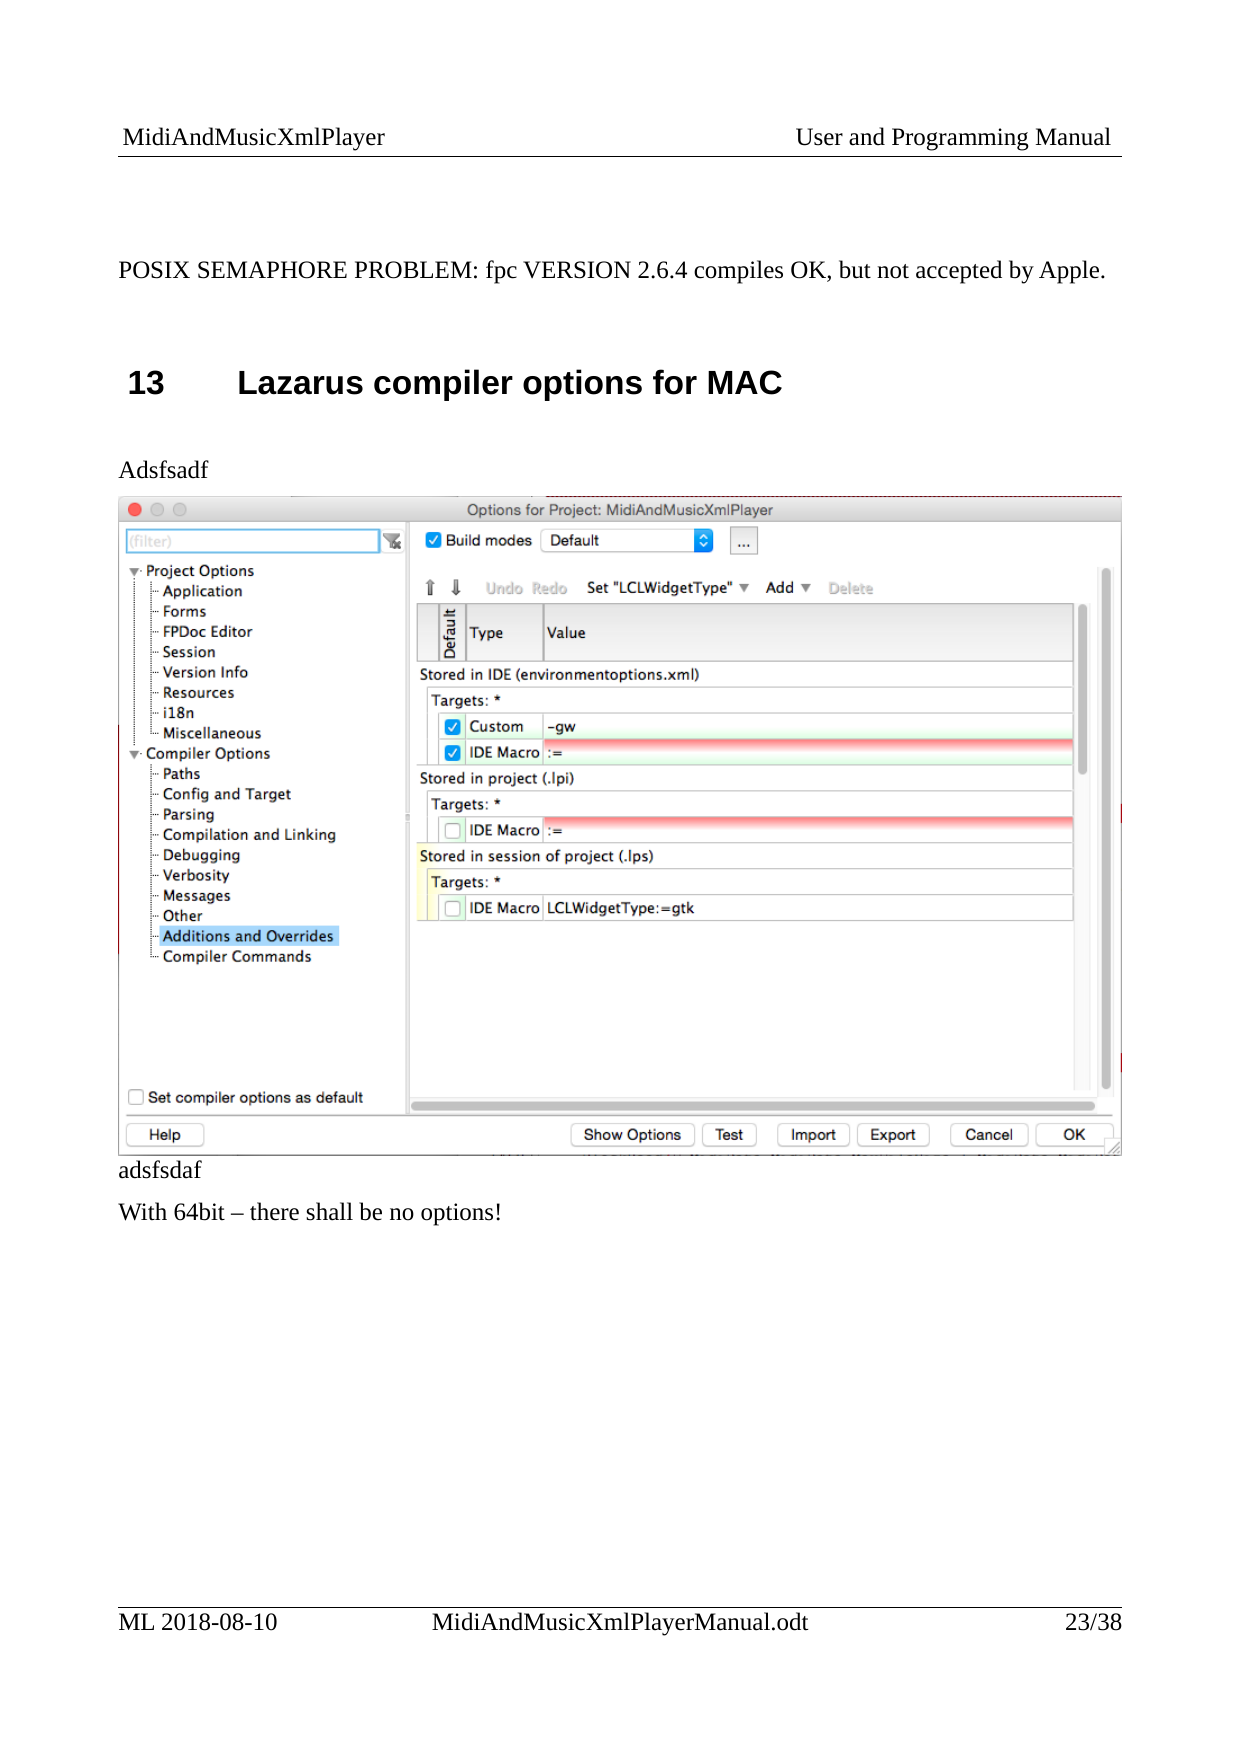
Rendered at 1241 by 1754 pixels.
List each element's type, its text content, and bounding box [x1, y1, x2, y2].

text adsfsdaf [118, 1156, 1122, 1184]
text Adsfsadf [118, 455, 1122, 484]
text POSIX SEMAPHORE PROBLEM: fpc VERSION 2.6.4 compiles OK, but not accepted by Apple. [118, 255, 1122, 284]
subtitle Lazarus compiler options for MAC [118, 363, 1122, 401]
text With 64bit – there shall be no options! [118, 1197, 1122, 1225]
